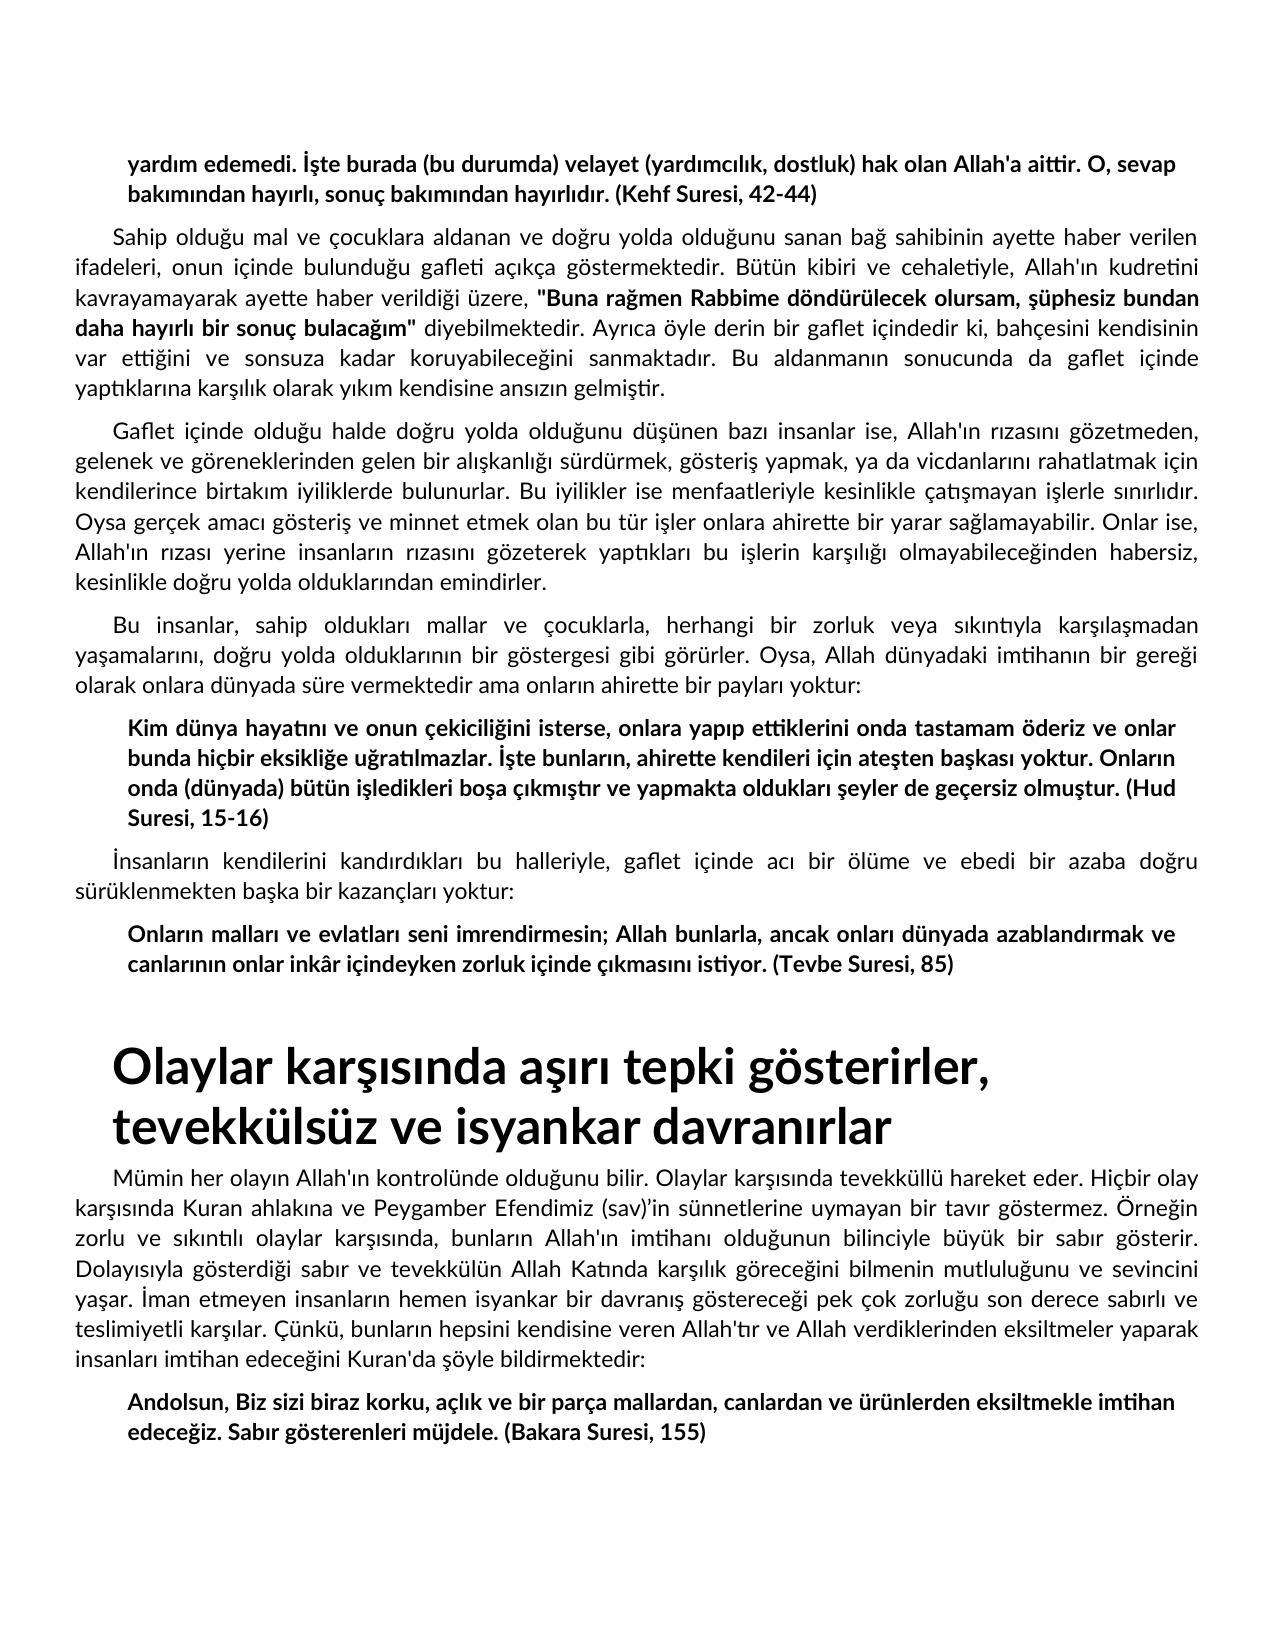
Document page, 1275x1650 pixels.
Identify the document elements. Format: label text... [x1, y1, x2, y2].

text Mümin her olayın Allah'ın kontrolünde olduğunu bilir. Olaylar karşısında tevekküllü hareket eder. Hiçbir olay karşısında Kuran ahlakına ve Peygamber Efendimiz (sav)’in sünnetlerine uymayan bir tavır göstermez. Örneğin zorlu ve sıkıntılı olaylar karşısında, bunların Allah'ın imtihanı olduğunun bilinciyle büyük bir sabır gösterir. Dolayısıyla gösterdiği sabır ve tevekkülün Allah Katında karşılık göreceğini bilmenin mutluluğunu ve sevincini yaşar. İman etmeyen insanların hemen isyankar bir davranış göstereceği pek çok zorluğu son derece sabırlı ve teslimiyetli karşılar. Çünkü, bunların hepsini kendisine veren Allah'tır ve Allah verdiklerinden eksiltmeler yaparak insanları imtihan edeceğini Kuran'da şöyle bildirmektedir: [75, 1164, 1200, 1372]
subtitle Olaylar karşısında aşırı tepki gösterirler, tevekkülsüz ve isyankar davranırlar [112, 1035, 1200, 1155]
text Sahip olduğu mal ve çocuklara aldanan ve doğru yolda olduğunu sanan bağ sahibinin ayette haber verilen ifadeleri, onun içinde bulunduğu gafleti açıkça göstermektedir. Bütün kibiri ve cehaletiyle, Allah'ın kudretini kavrayamayarak ayette haber verildiği üzere, "Buna rağmen Rabbime döndürülecek olursam, şüphesiz bundan daha hayırlı bir sonuç bulacağım" diyebilmektedir. Ayrıca öyle derin bir gaflet içindedir ki, bahçesini kendisinin var ettiğini ve sonsuza kadar koruyabileceğini sanmaktadır. Bu aldanmanın sonucunda da gaflet içinde yaptıklarına karşılık olarak yıkım kendisine ansızın gelmiştir. [75, 223, 1200, 401]
text yardım edemedi. İşte burada (bu durumda) velayet (yardımcılık, dostluk) hak olan Allah'a aittir. O, sevap bakımından hayırlı, sonuç bakımından hayırlıdır. (Kehf Suresi, 42-44) [127, 150, 1177, 208]
text Kim dünya hayatını ve onun çekiciliğini isterse, onlara yapıp ettiklerini onda tastamam öderiz ve onlar bunda hiçbir eksikliğe uğratılmazlar. İşte bunların, ahirette kendileri için ateşten başkası yoktur. Onların onda (dünyada) bütün işledikleri boşa çıkmıştır ve yapmakta oldukları şeyler de geçersiz olmuştur. (Hud Suresi, 15-16) [127, 713, 1177, 832]
text Andolsun, Biz sizi biraz korku, açlık ve bir parça mallardan, canlardan ve ürünlerden eksiltmekle imtihan edeceğiz. Sabır gösterenleri müjdele. (Bakara Suresi, 155) [127, 1388, 1177, 1445]
text Onların malları ve evlatları seni imrendirmesin; Allah bunlarla, ancak onları dünyada azablandırmak ve canlarının onlar inkâr içindeyken zorluk içinde çıkmasını istiyor. (Tevbe Suresi, 85) [127, 920, 1177, 977]
text Gaflet içinde olduğu halde doğru yolda olduğunu düşünen bazı insanlar ise, Allah'ın rızasını gözetmeden, gelenek ve göreneklerinden gelen bir alışkanlığı sürdürmek, gösteriş yapmak, ya da vicdanlarını rahatlatmak için kendilerince birtakım iyiliklerde bulunurlar. Bu iyilikler ise menfaatleriyle kesinlikle çatışmayan işlerle sınırlıdır. Oysa gerçek amacı gösteriş ve minnet etmek olan bu tür işler onlara ahirette bir yarar sağlamayabilir. Onlar ise, Allah'ın rızası yerine insanların rızasını gözeterek yaptıkları bu işlerin karşılığı olmayabileceğinden habersiz, kesinlikle doğru yolda olduklarından emindirler. [75, 417, 1200, 595]
text İnsanların kendilerini kandırdıkları bu halleriyle, gaflet içinde acı bir ölüme ve ebedi bir azaba doğru sürüklenmekten başka bir kazançları yoktur: [75, 847, 1200, 904]
text Bu insanlar, sahip oldukları mallar ve çocuklarla, herhangi bir zorluk veya sıkıntıyla karşılaşmadan yaşamalarını, doğru yolda olduklarının bir göstergesi gibi görürler. Oysa, Allah dünyadaki imtihanın bir gereği olarak onlara dünyada süre vermektedir ama onların ahirette bir payları yoktur: [75, 610, 1200, 698]
